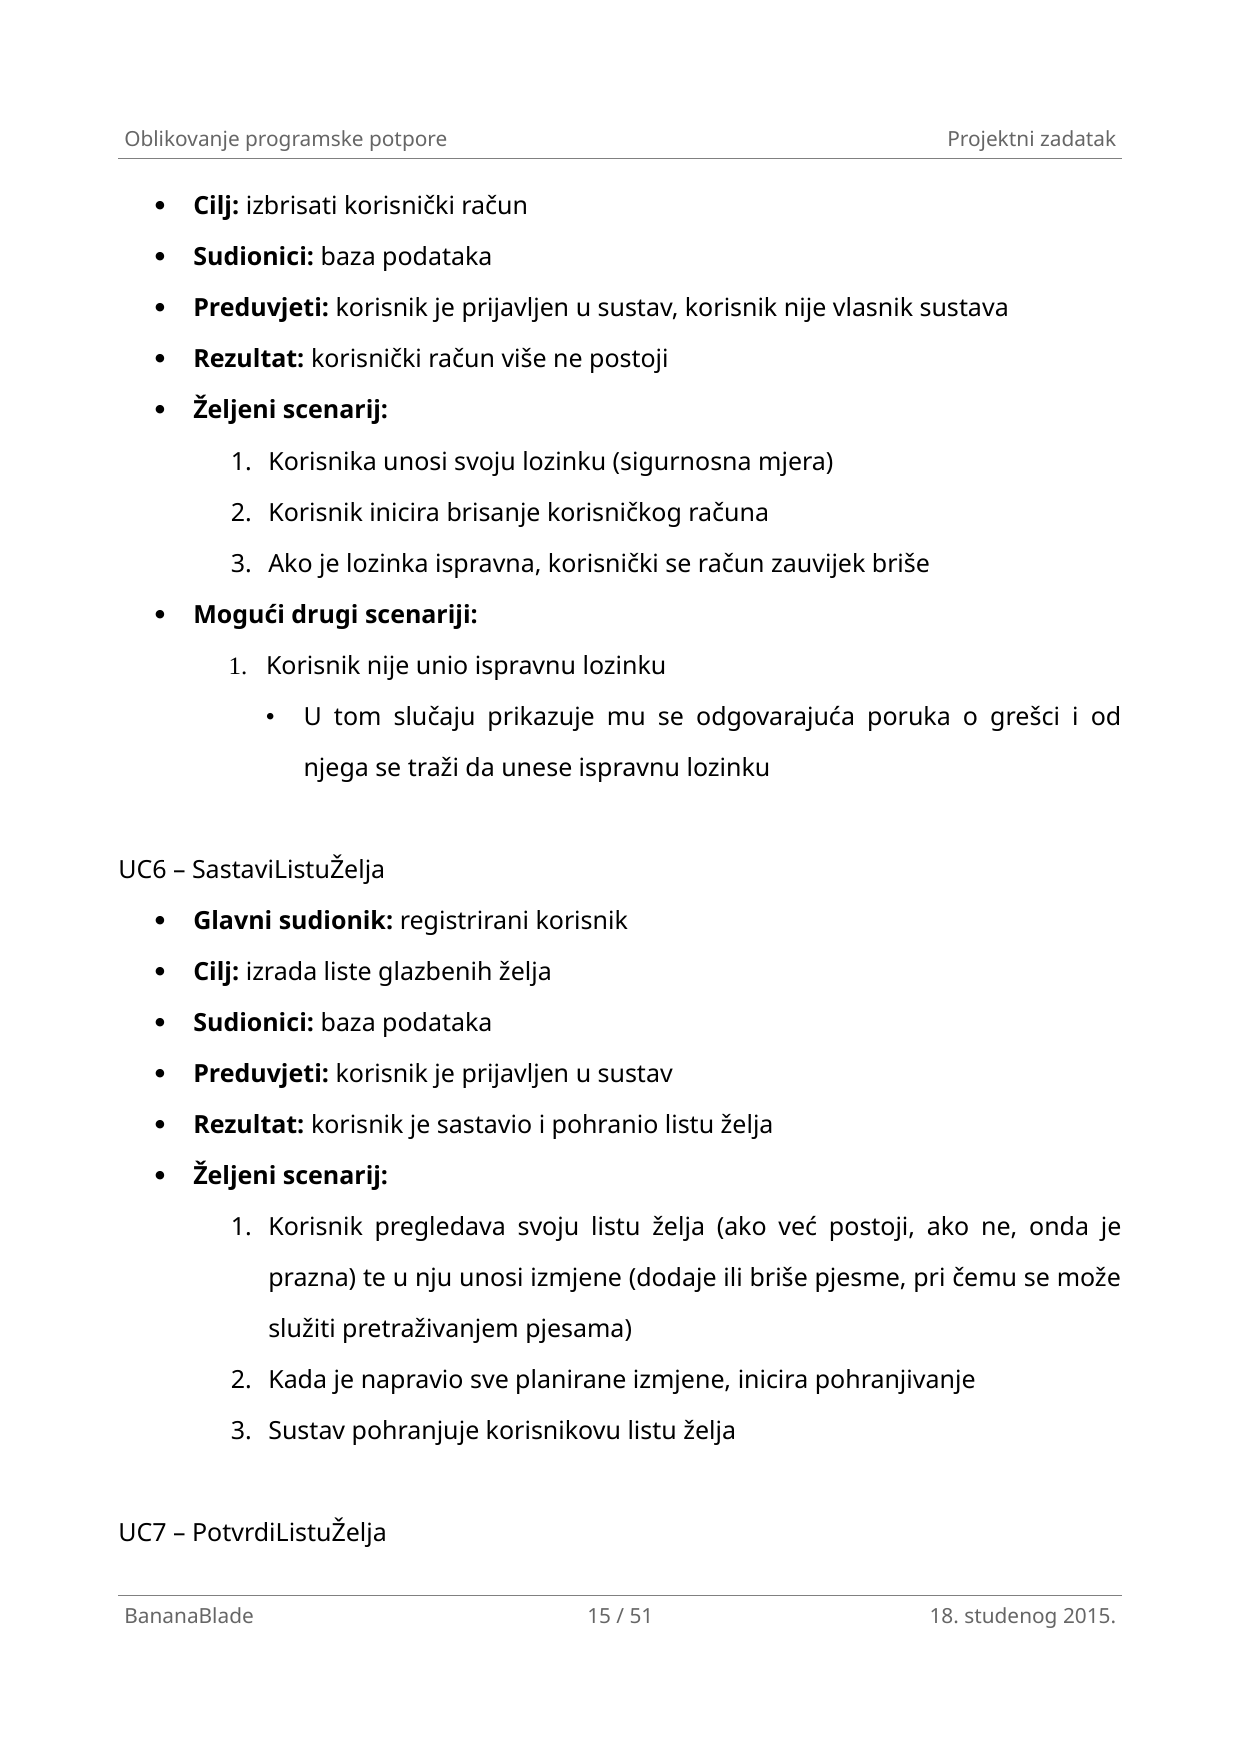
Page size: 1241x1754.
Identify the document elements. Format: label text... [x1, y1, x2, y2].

list Cilj: izbrisati korisnički račun [156, 188, 1122, 222]
list Sudionici: baza podataka [156, 1005, 1122, 1039]
list Sudionici: baza podataka [156, 239, 1122, 273]
list Ako je lozinka ispravna, korisnički se račun zauvijek briše [231, 545, 1122, 579]
list Kada je napravio sve planirane izmjene, inicira pohranjivanje [231, 1362, 1122, 1396]
list Željeni scenarij: [156, 1158, 1122, 1192]
list Korisnik inicira brisanje korisničkog računa [231, 494, 1122, 528]
text UC7 – PotvrdiListuŽelja [118, 1515, 1122, 1549]
list U tom slučaju prikazuje mu se odgovarajuća poruka o grešci i od njega se traži da unese ispravnu lozinku [266, 698, 1122, 783]
list Rezultat: korisnik je sastavio i pohranio listu želja [156, 1107, 1122, 1141]
list Rezultat: korisnički račun više ne postoji [156, 341, 1122, 375]
list Sustav pohranjuje korisnikovu listu želja [231, 1413, 1122, 1447]
list Mogući drugi scenariji: [156, 596, 1122, 630]
list Preduvjeti: korisnik je prijavljen u sustav [156, 1056, 1122, 1090]
list Korisnik nije unio ispravnu lozinku [228, 647, 1122, 681]
list Željeni scenarij: [156, 392, 1122, 426]
list Korisnik pregledava svoju listu želja (ako već postoji, ako ne, onda je prazna) te u nju unosi izmjene (dodaje ili briše pjesme, pri čemu se može služiti pretraživanjem pjesama) [231, 1209, 1122, 1345]
text UC6 – SastaviListuŽelja [118, 852, 1122, 886]
list Glavni sudionik: registrirani korisnik [156, 903, 1122, 937]
list Preduvjeti: korisnik je prijavljen u sustav, korisnik nije vlasnik sustava [156, 290, 1122, 324]
list Korisnika unosi svoju lozinku (sigurnosna mjera) [231, 443, 1122, 477]
list Cilj: izrada liste glazbenih želja [156, 954, 1122, 988]
